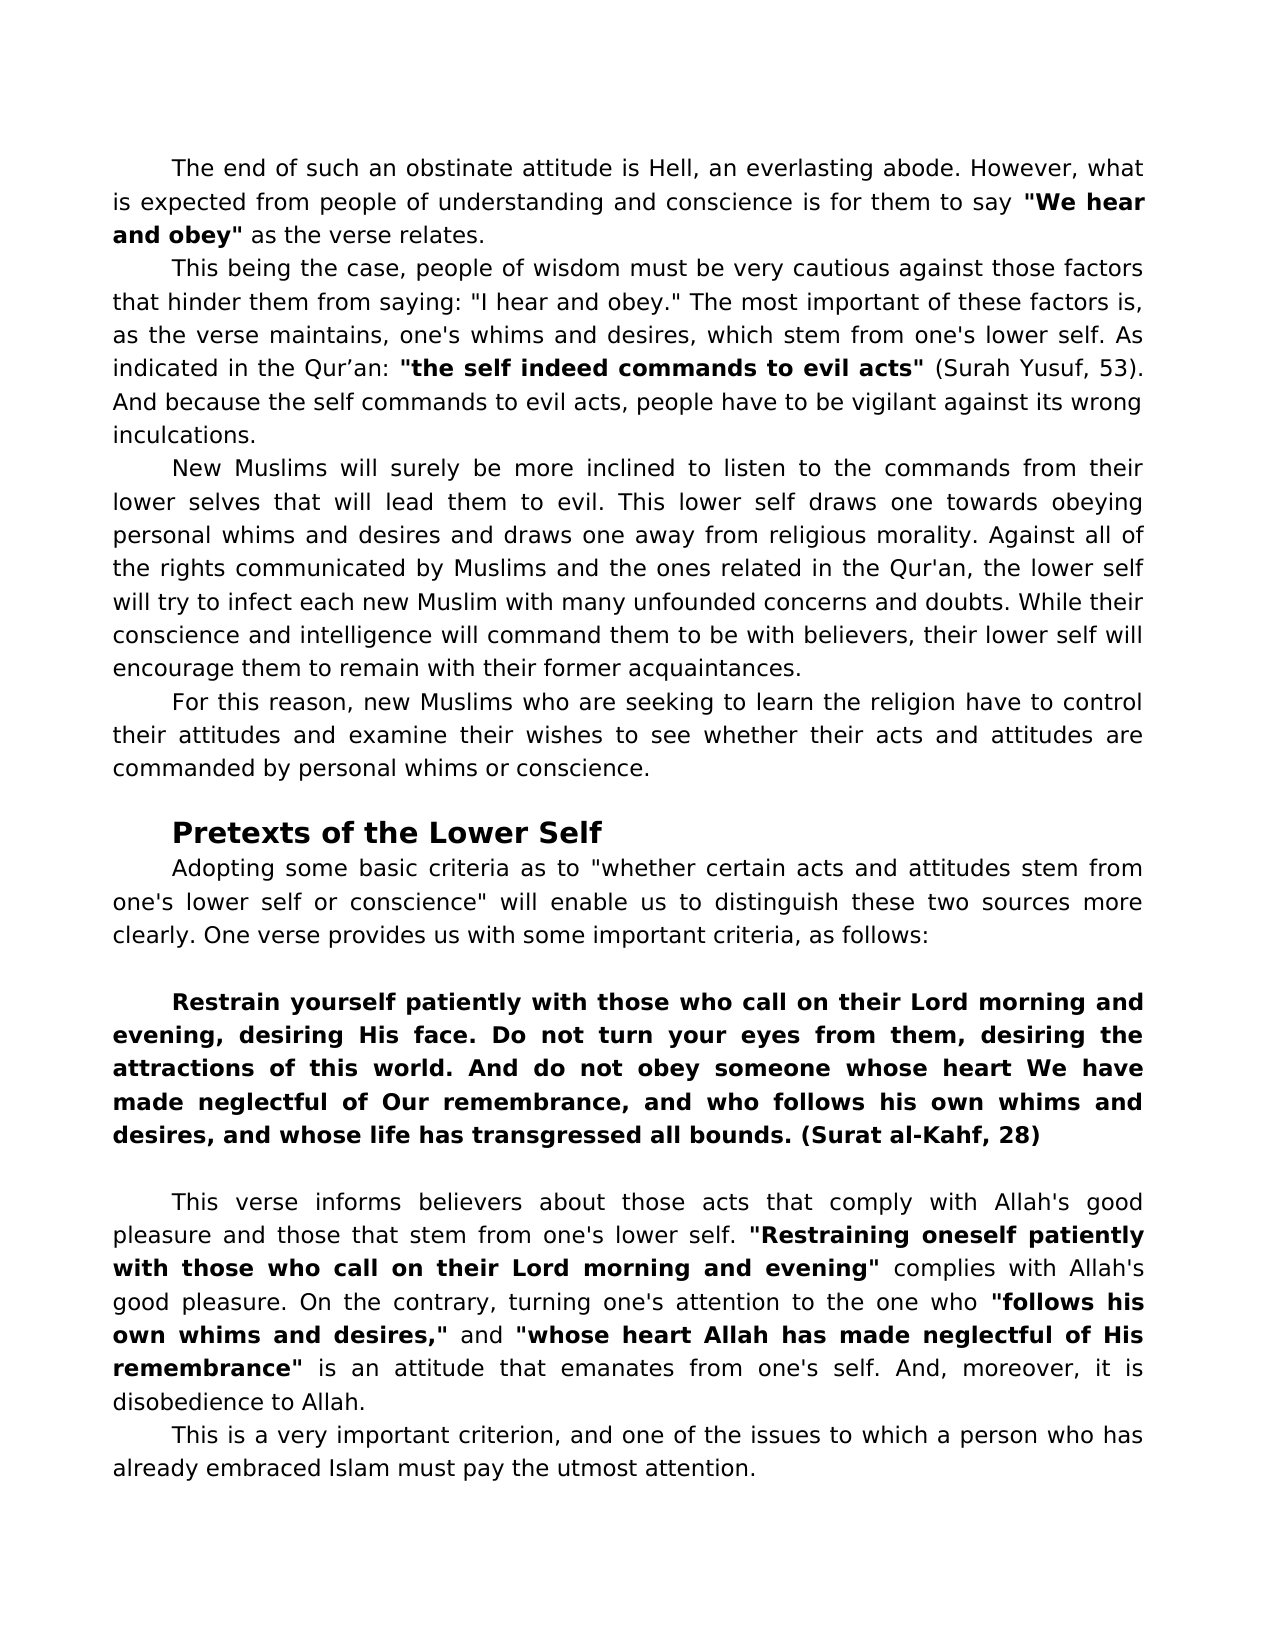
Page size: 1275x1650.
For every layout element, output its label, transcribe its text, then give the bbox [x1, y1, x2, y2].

text This being the case, people of wisdom must be very cautious against those factors that hinder them from saying: "I hear and obey." The most important of these factors is, as the verse maintains, one's whims and desires, which stem from one's lower self. As indicated in the Qur’an: "the self indeed commands to evil acts" (Surah Yusuf, 53). And because the self commands to evil acts, people have to be vigilant against its wrong inculcations. [112, 250, 1145, 450]
text New Muslims will surely be more inclined to listen to the commands from their lower selves that will lead them to evil. This lower self draws one towards obeying personal whims and desires and draws one away from religious morality. Against all of the rights communicated by Muslims and the ones related in the Qur'an, the lower self will try to infect each new Muslim with many unfounded concerns and doubts. While their conscience and intelligence will command them to be with believers, their lower self will encourage them to remain with their former acquaintances. [112, 450, 1145, 683]
text Restrain yourself patiently with those who call on their Lord morning and evening, desiring His face. Do not turn your eyes from them, desiring the attractions of this world. And do not obey someone whose heart We have made neglectful of Our remembrance, and who follows his own whims and desires, and whose life has transgressed all bounds. (Surat al-Kahf, 28) [112, 983, 1145, 1150]
text This verse informs believers about those acts that comply with Allah's good pleasure and those that stem from one's lower self. "Restraining oneself patiently with those who call on their Lord morning and evening" complies with Allah's good pleasure. On the contrary, turning one's attention to the one who "follows his own whims and desires," and "whose heart Allah has made neglectful of His remembrance" is an attitude that emanates from one's self. And, moreover, it is disobedience to Allah. [112, 1183, 1145, 1417]
text The end of such an obstinate attitude is Hell, an everlasting abode. However, what is expected from people of understanding and conscience is for them to say "We hear and obey" as the verse relates. [112, 150, 1145, 250]
text For this reason, new Muslims who are seeking to learn the religion have to control their attitudes and examine their wishes to see whether their acts and attitudes are commanded by personal whims or conscience. [112, 683, 1145, 783]
text This is a very important criterion, and one of the issues to which a person who has already embraced Islam must pay the utmost attention. [112, 1417, 1145, 1483]
text Pretexts of the Lower Self [112, 817, 1145, 850]
text Adopting some basic criteria as to "whether certain acts and attitudes stem from one's lower self or conscience" will enable us to distinguish these two sources more clearly. One verse provides us with some important criteria, as follows: [112, 850, 1145, 950]
